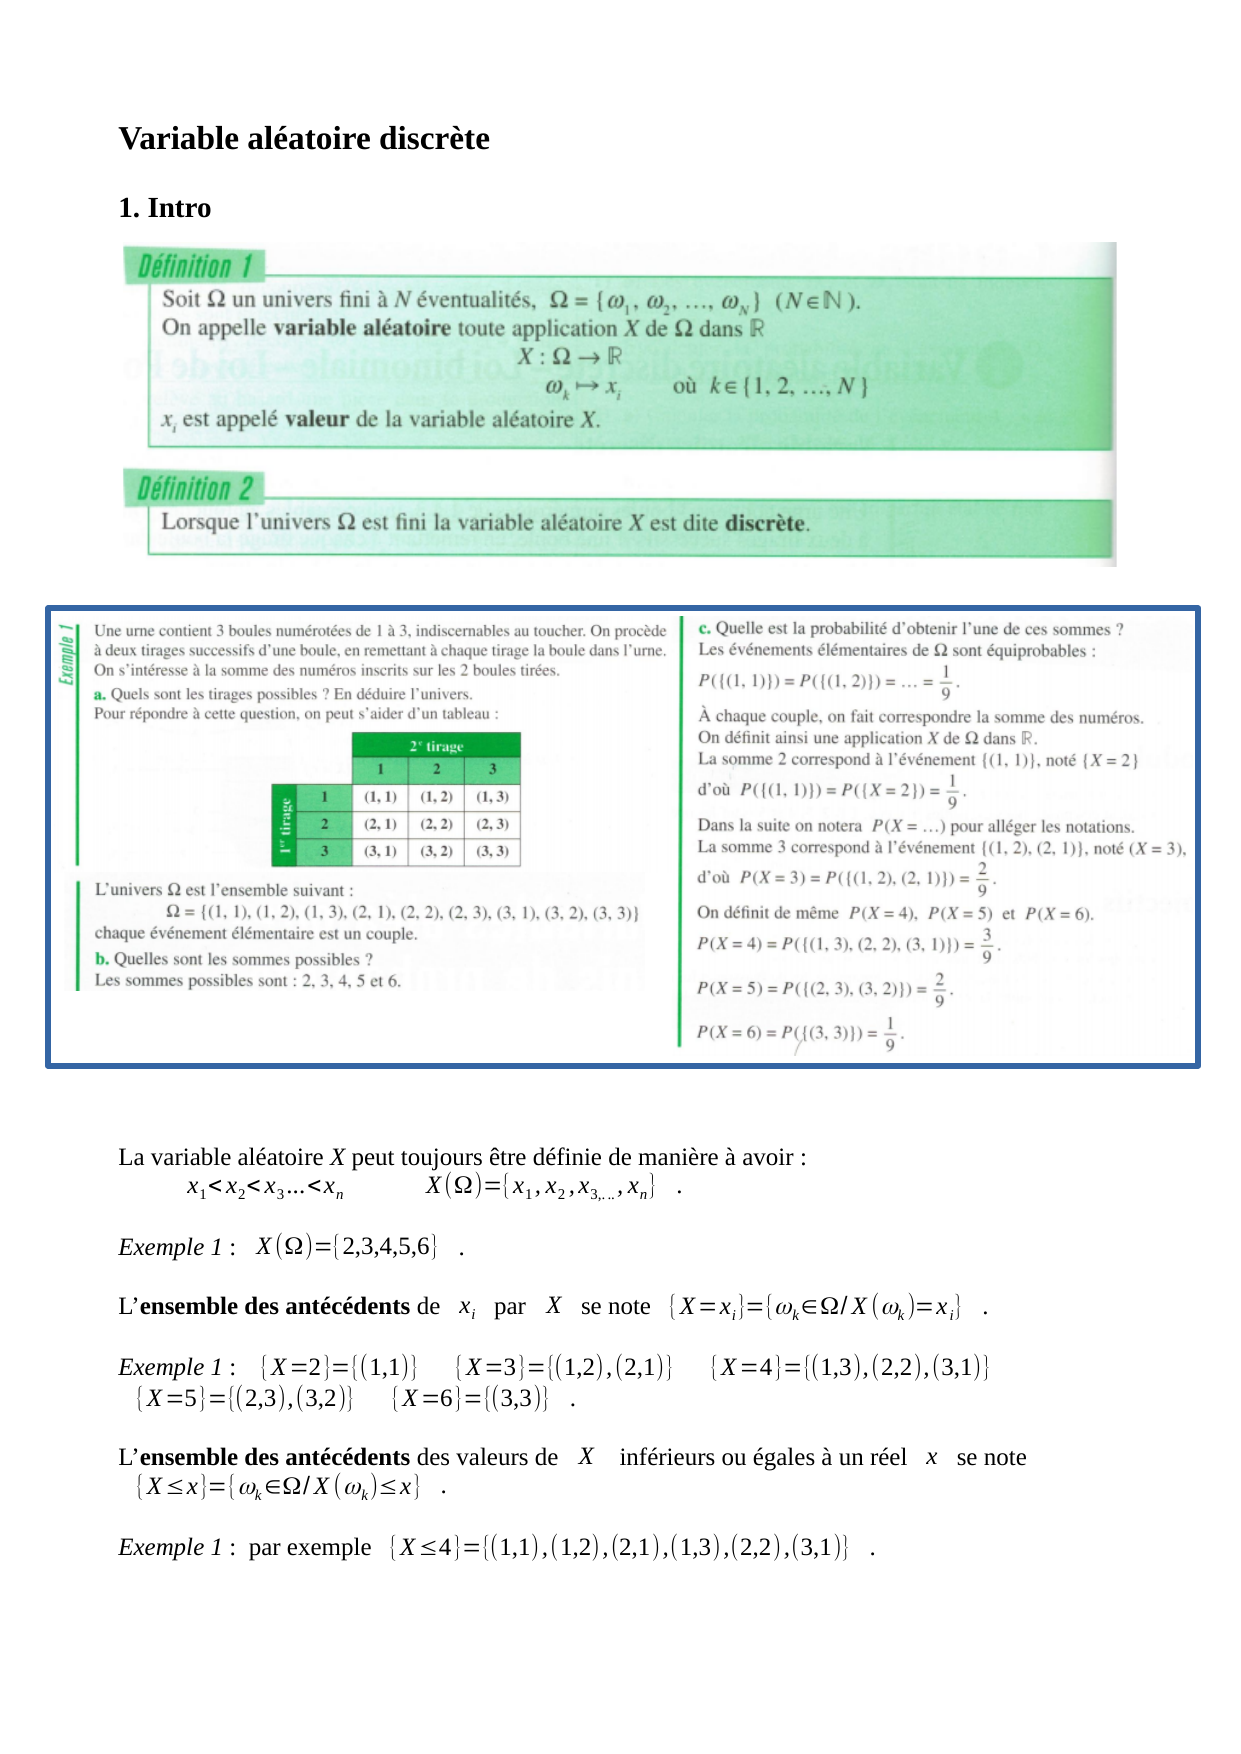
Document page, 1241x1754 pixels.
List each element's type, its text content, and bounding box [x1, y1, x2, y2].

text . [118, 1170, 1122, 1203]
text Variable aléatoire discrète [118, 118, 1122, 156]
picture [122, 242, 1117, 567]
text L’ensemble des antécédents des valeurs de inférieurs ou égales à un réelse note. [118, 1442, 1122, 1503]
text L’ensemble des antécédents deparse note. [118, 1291, 1122, 1323]
text 1. Intro [118, 190, 1122, 223]
text La variable aléatoire X peut toujours être définie de manière à avoir : [118, 1142, 1122, 1170]
text Exemple 1 :. [118, 1232, 1122, 1262]
picture [53, 616, 1193, 1056]
text Exemple 1 : par exemple. [118, 1532, 1122, 1562]
text Exemple 1 : . [118, 1352, 1122, 1413]
